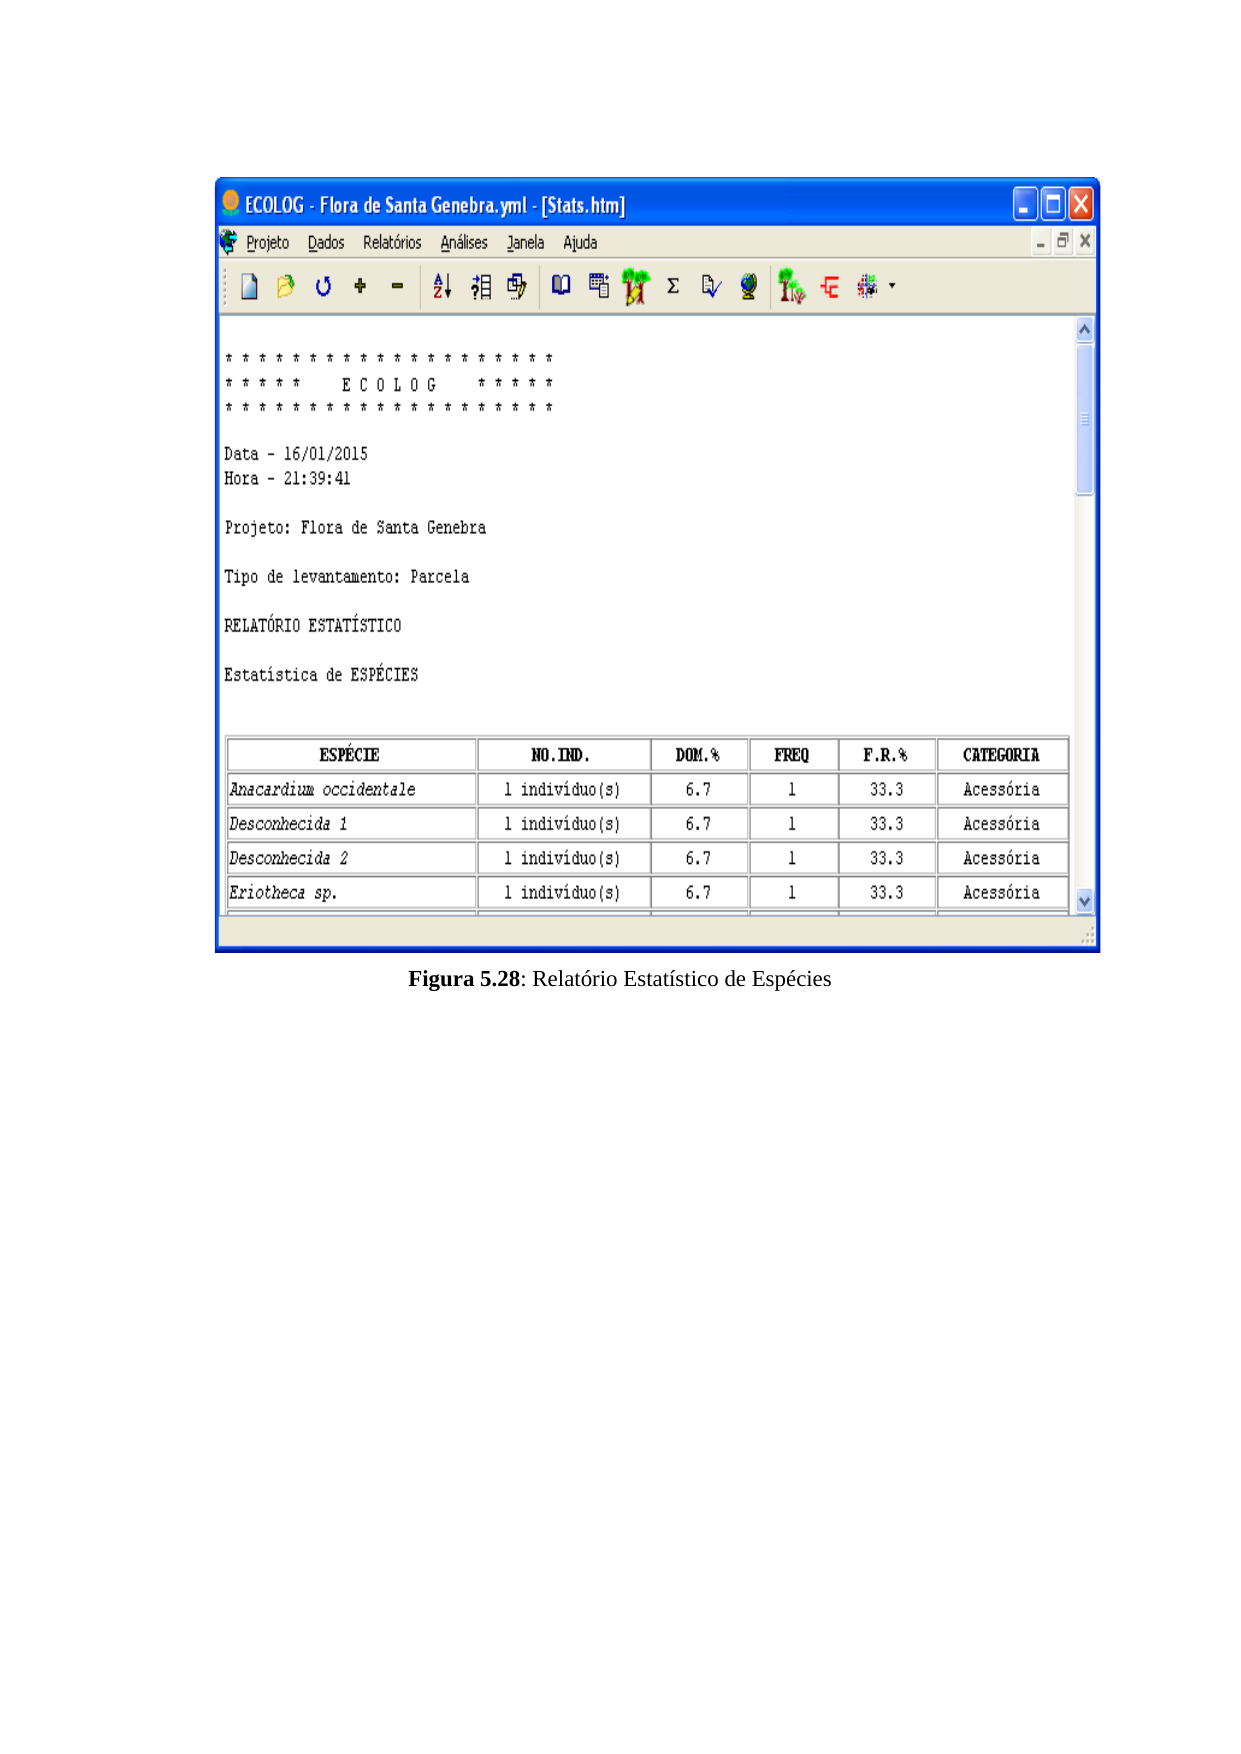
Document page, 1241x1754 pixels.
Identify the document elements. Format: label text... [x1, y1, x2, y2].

picture [214, 177, 1101, 953]
text Figura 5.28: Relatório Estatístico de Espécies [177, 966, 1063, 992]
